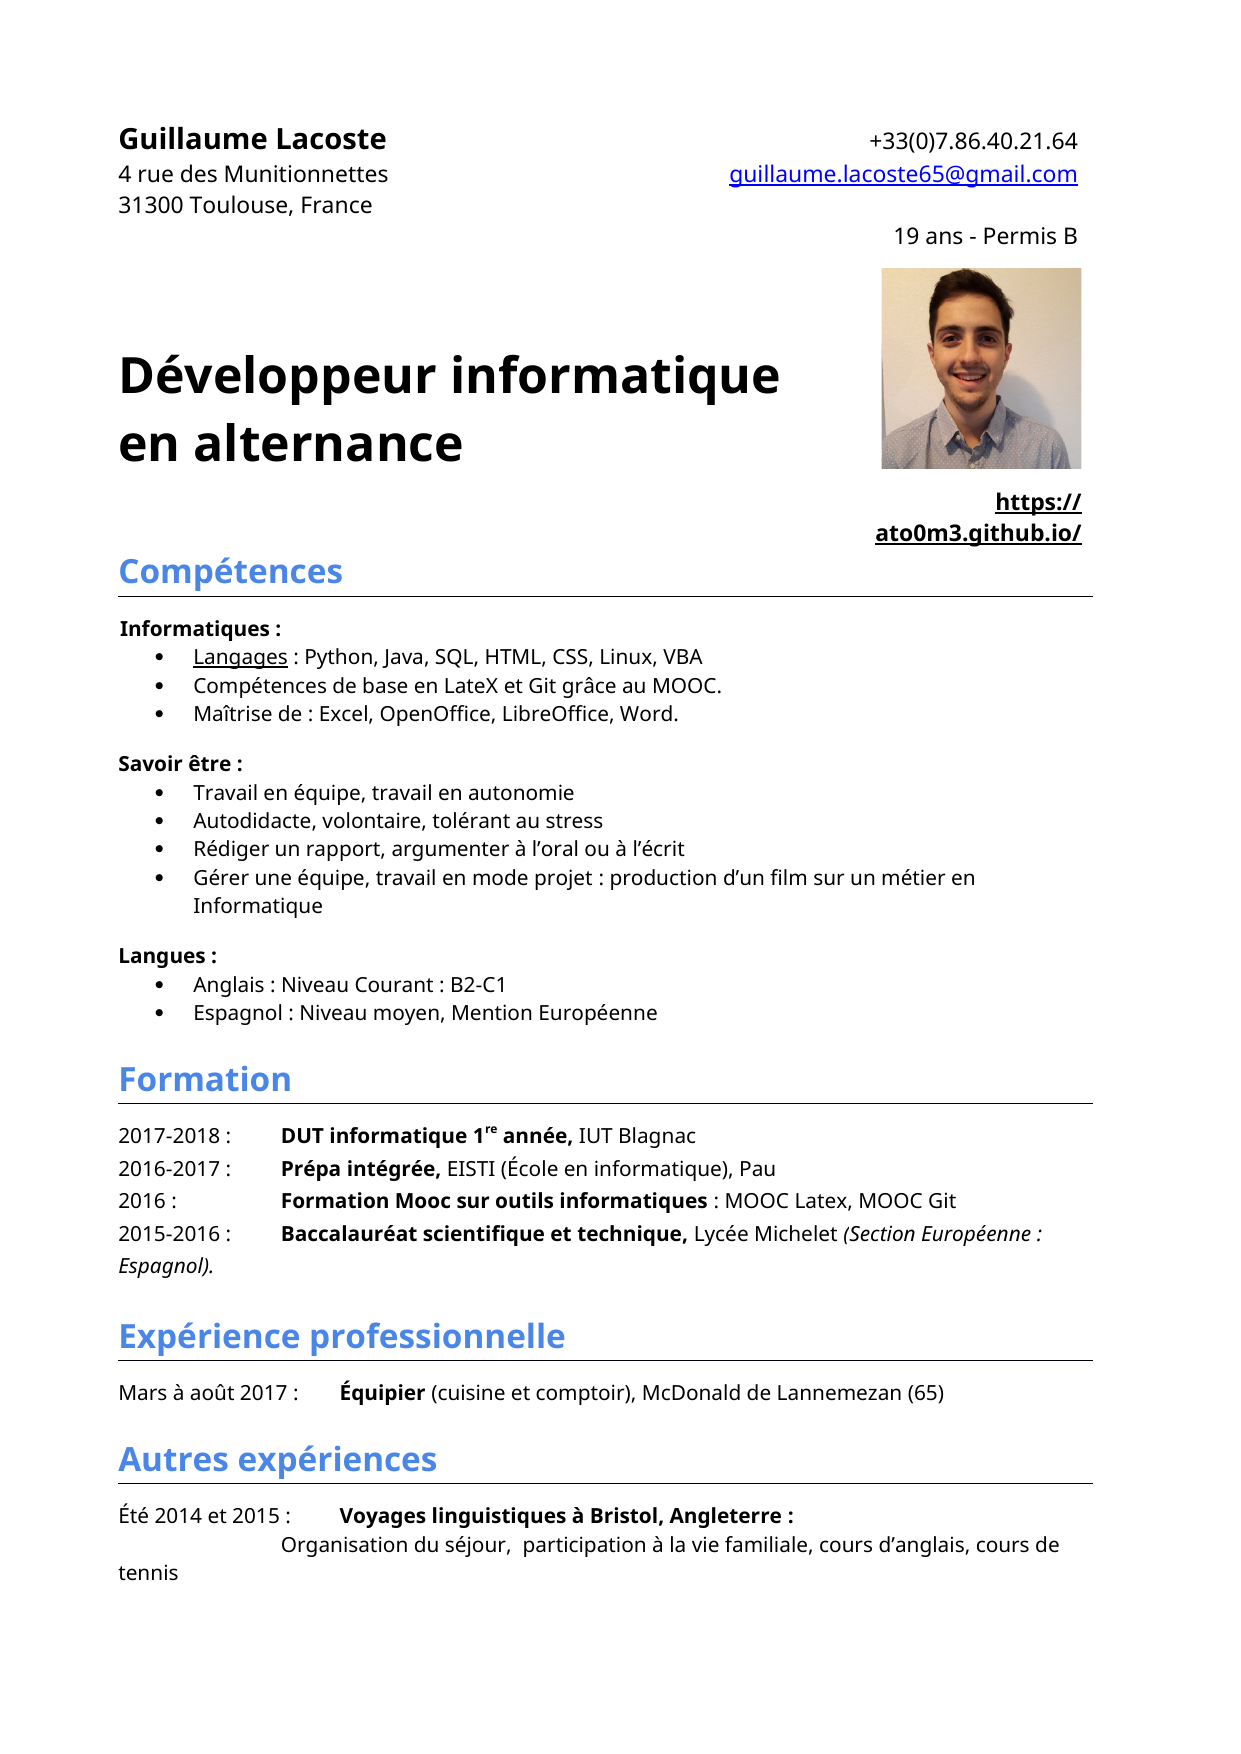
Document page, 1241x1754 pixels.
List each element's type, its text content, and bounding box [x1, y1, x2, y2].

text 4 rue des Munitionnettes guillaume.lacoste65@gmail.com [118, 158, 1122, 189]
text Compétences [118, 548, 1093, 596]
list Espagnol : Niveau moyen, Mention Européenne [156, 998, 1093, 1027]
list Maîtrise de : Excel, OpenOffice, LibreOffice, Word. [156, 699, 1093, 728]
text Savoir être : [118, 749, 1093, 778]
list Anglais : Niveau Courant : B2-C1 [156, 970, 1093, 998]
text 2015-2016 : Baccalauréat scientifique et technique, Lycée Michelet (Section Européenne : Espagnol). [118, 1219, 1093, 1280]
text Organisation du séjour, participation à la vie familiale, cours d’anglais, cours de tennis [118, 1530, 1093, 1587]
text 2017-2018 : DUT informatique 1re année, IUT Blagnac [118, 1121, 1093, 1149]
picture [881, 268, 1082, 469]
text 2016-2017 : Prépa intégrée, EISTI (École en informatique), Pau [118, 1154, 1093, 1182]
text 2016 : Formation Mooc sur outils informatiques : MOOC Latex, MOOC Git [118, 1186, 1093, 1215]
text 19 ans - Permis B [118, 220, 1122, 252]
text Expérience professionnelle [118, 1313, 1093, 1360]
list Gérer une équipe, travail en mode projet : production d’un film sur un métier en Informatique [156, 863, 1093, 920]
text Autres expériences [118, 1436, 1093, 1483]
table_header https://ato0m3.github.io/ [797, 269, 1093, 548]
list Rédiger un rapport, argumenter à l’oral ou à l’écrit [156, 834, 1093, 863]
text Été 2014 et 2015 : Voyages linguistiques à Bristol, Angleterre : [118, 1501, 1093, 1530]
text Guillaume Lacoste +33(0)7.86.40.21.64 [118, 118, 1122, 158]
text Informatiques : [118, 614, 1093, 642]
text Langues : [118, 941, 1093, 970]
text Mars à août 2017 : Équipier (cuisine et comptoir), McDonald de Lannemezan (65) [118, 1378, 1093, 1407]
list Autodidacte, volontaire, tolérant au stress [156, 806, 1093, 834]
list Travail en équipe, travail en autonomie [156, 778, 1093, 806]
text Formation [118, 1055, 1093, 1103]
text 31300 Toulouse, France [118, 189, 1122, 220]
list Compétences de base en LateX et Git grâce au MOOC. [156, 671, 1093, 699]
list Langages : Python, Java, SQL, HTML, CSS, Linux, VBA [156, 642, 1093, 671]
table_header Développeur informatique en alternance [107, 269, 797, 548]
